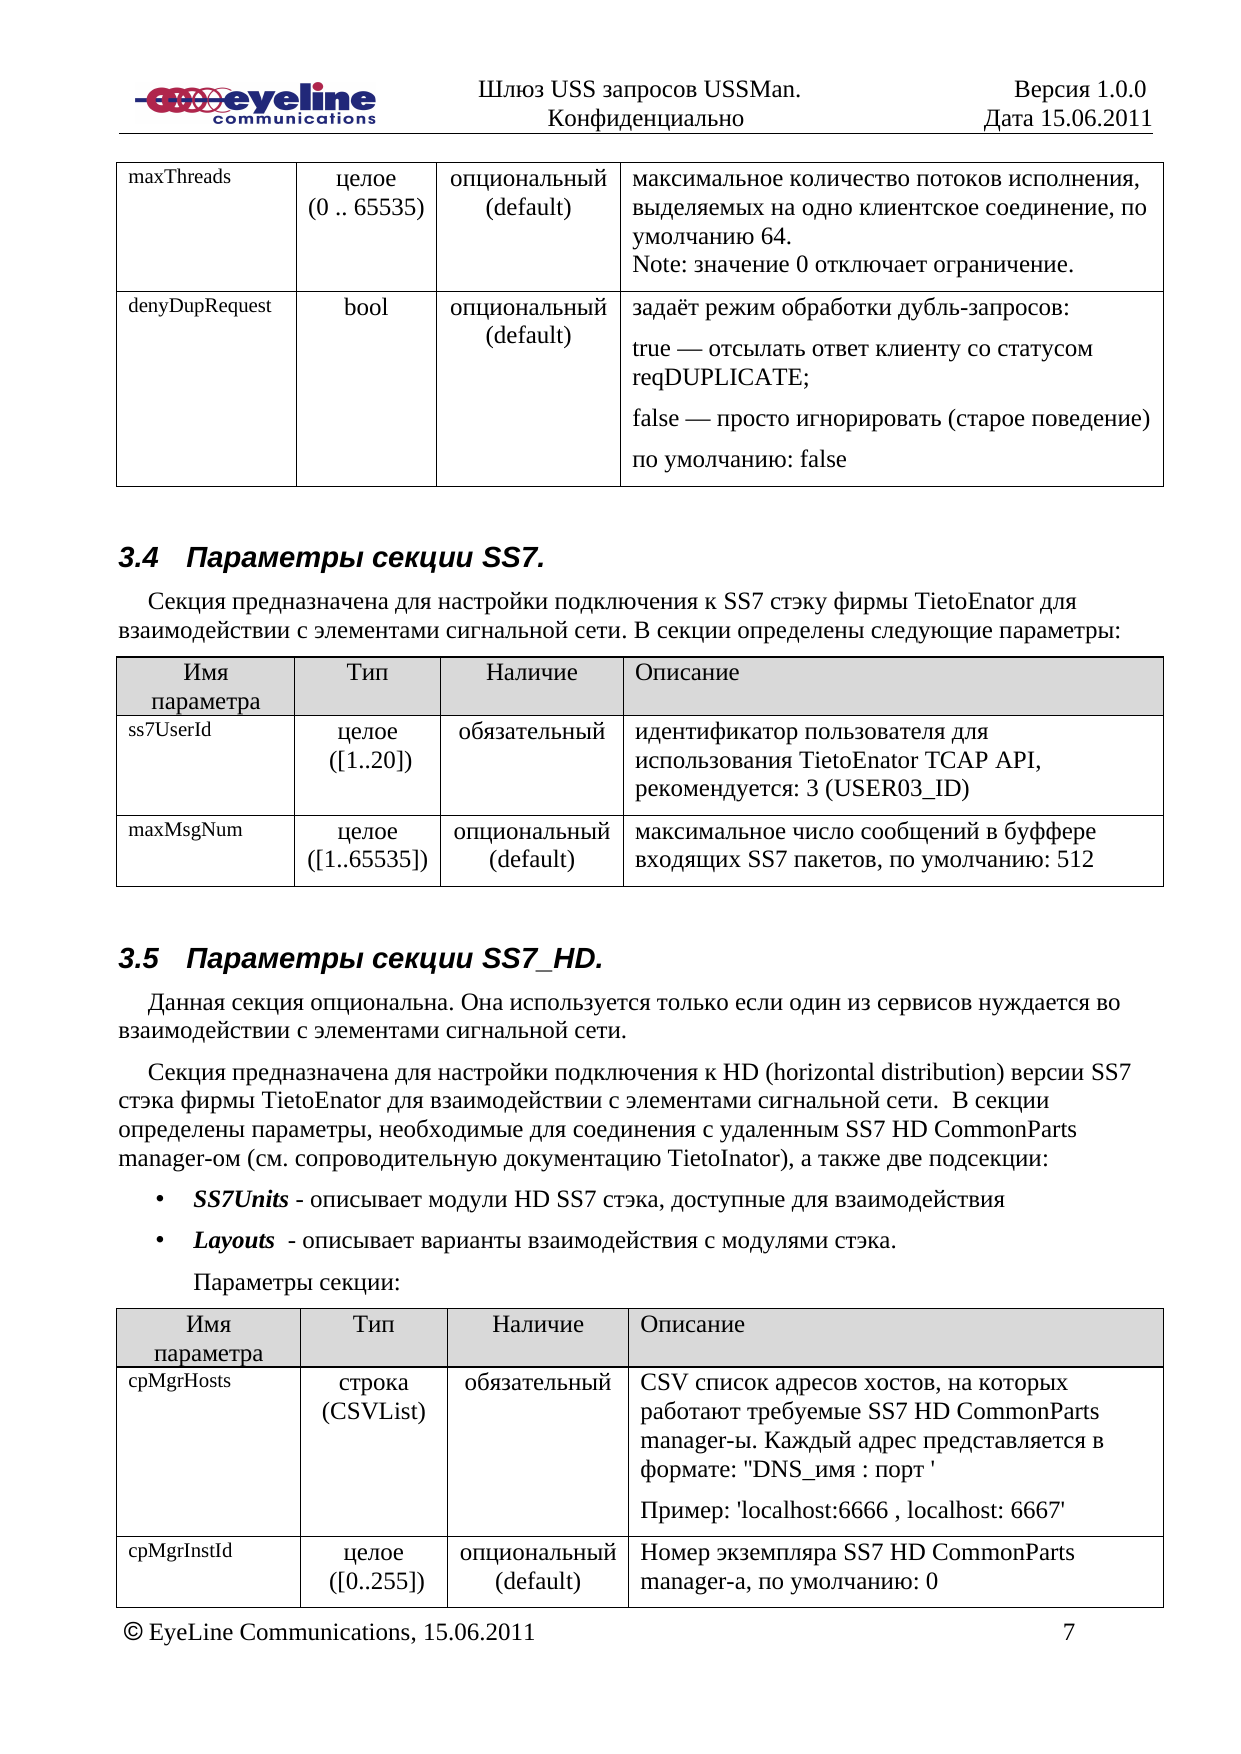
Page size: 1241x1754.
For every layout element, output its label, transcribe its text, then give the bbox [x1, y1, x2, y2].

text Секция предназначена для настройки подключения к SS7 стэку фирмы TietoЕnator для взаимодействии с элементами сигнальной сети. В секции определены следующие параметры: [118, 586, 1152, 644]
table_cell cpMgrInstId [117, 1537, 300, 1607]
table_cell CSV список адресов хостов, на которых работают требуемые SS7 HD CommonParts manager-ы. Каждый адрес представляется в формате: ''DNS_имя : порт ' Пример: 'localhost:6666 , localhost: 6667' [629, 1368, 1163, 1536]
table_cell обязательный [441, 716, 623, 815]
table_cell cpMgrHosts [117, 1368, 300, 1536]
text Данная секция опциональна. Она используется только если один из сервисов нуждается во взаимодействии с элементами сигнальной сети. [118, 987, 1152, 1044]
table_header Описание [629, 1309, 1163, 1366]
table_cell bool [297, 292, 436, 486]
list SS7Units - описывает модули HD SS7 стэка, доступные для взаимодействия [156, 1184, 1152, 1213]
table_header Наличие [448, 1309, 628, 1366]
table_cell целое ([0..255]) [301, 1537, 447, 1607]
table_header Тип [295, 658, 440, 715]
list Параметры секции: [156, 1267, 1152, 1295]
table_cell denyDupRequest [117, 292, 296, 486]
table_cell задаёт режим обработки дубль-запросов: true — отсылать ответ клиенту со статусом reqDUPLICATE; false — просто игнорировать (старое поведение) по умолчанию: false [621, 292, 1163, 486]
list Layouts - описывает варианты взаимодействия с модулями стэка. [156, 1225, 1152, 1254]
subtitle Параметры секции SS7_HD. [118, 941, 1152, 974]
table_cell идентификатор пользователя для использования TietoЕnator TCAP API, рекомендуется: 3 (USER03_ID) [624, 716, 1163, 815]
table_cell обязательный [448, 1368, 628, 1536]
table_cell cтрока (CSVList) [301, 1368, 447, 1536]
table_cell maxThreads [117, 163, 296, 291]
subtitle Параметры секции SS7. [118, 540, 1152, 574]
table_cell опциональный (default) [437, 292, 620, 486]
table_header Описание [624, 658, 1163, 715]
table_cell целое (0 .. 65535) [297, 163, 436, 291]
table_cell максимальное количество потоков исполнения, выделяемых на одно клиентское соединение, по умолчанию 64. Note: значение 0 отключает ограничение. [621, 163, 1163, 291]
table_header Имя параметра [117, 658, 294, 715]
table_header Тип [301, 1309, 447, 1366]
text Секция предназначена для настройки подключения к HD (horizontal distribution) версии SS7 стэка фирмы TietoЕnator для взаимодействии с элементами сигнальной сети. В секции определены параметры, необходимые для соединения с удаленным SS7 HD CommonParts manager-ом (см. сопроводительную документацию TietoInator), а также две подсекции: [118, 1057, 1152, 1172]
table_cell maxMsgNum [117, 816, 294, 886]
table_header Имя параметра [117, 1309, 300, 1366]
table_cell ss7UserId [117, 716, 294, 815]
table_cell опциональный (default) [437, 163, 620, 291]
table_cell опциональный (default) [448, 1537, 628, 1607]
table_cell опциональный (default) [441, 816, 623, 886]
table_cell Номер экземпляра SS7 HD CommonParts manager-а, по умолчанию: 0 [629, 1537, 1163, 1607]
table_cell целое ([1..65535]) [295, 816, 440, 886]
table_cell целое ([1..20]) [295, 716, 440, 815]
picture [135, 82, 376, 124]
table_header Наличие [441, 658, 623, 715]
table_cell максимальное число сообщений в буффере входящих SS7 пакетов, по умолчанию: 512 [624, 816, 1163, 886]
